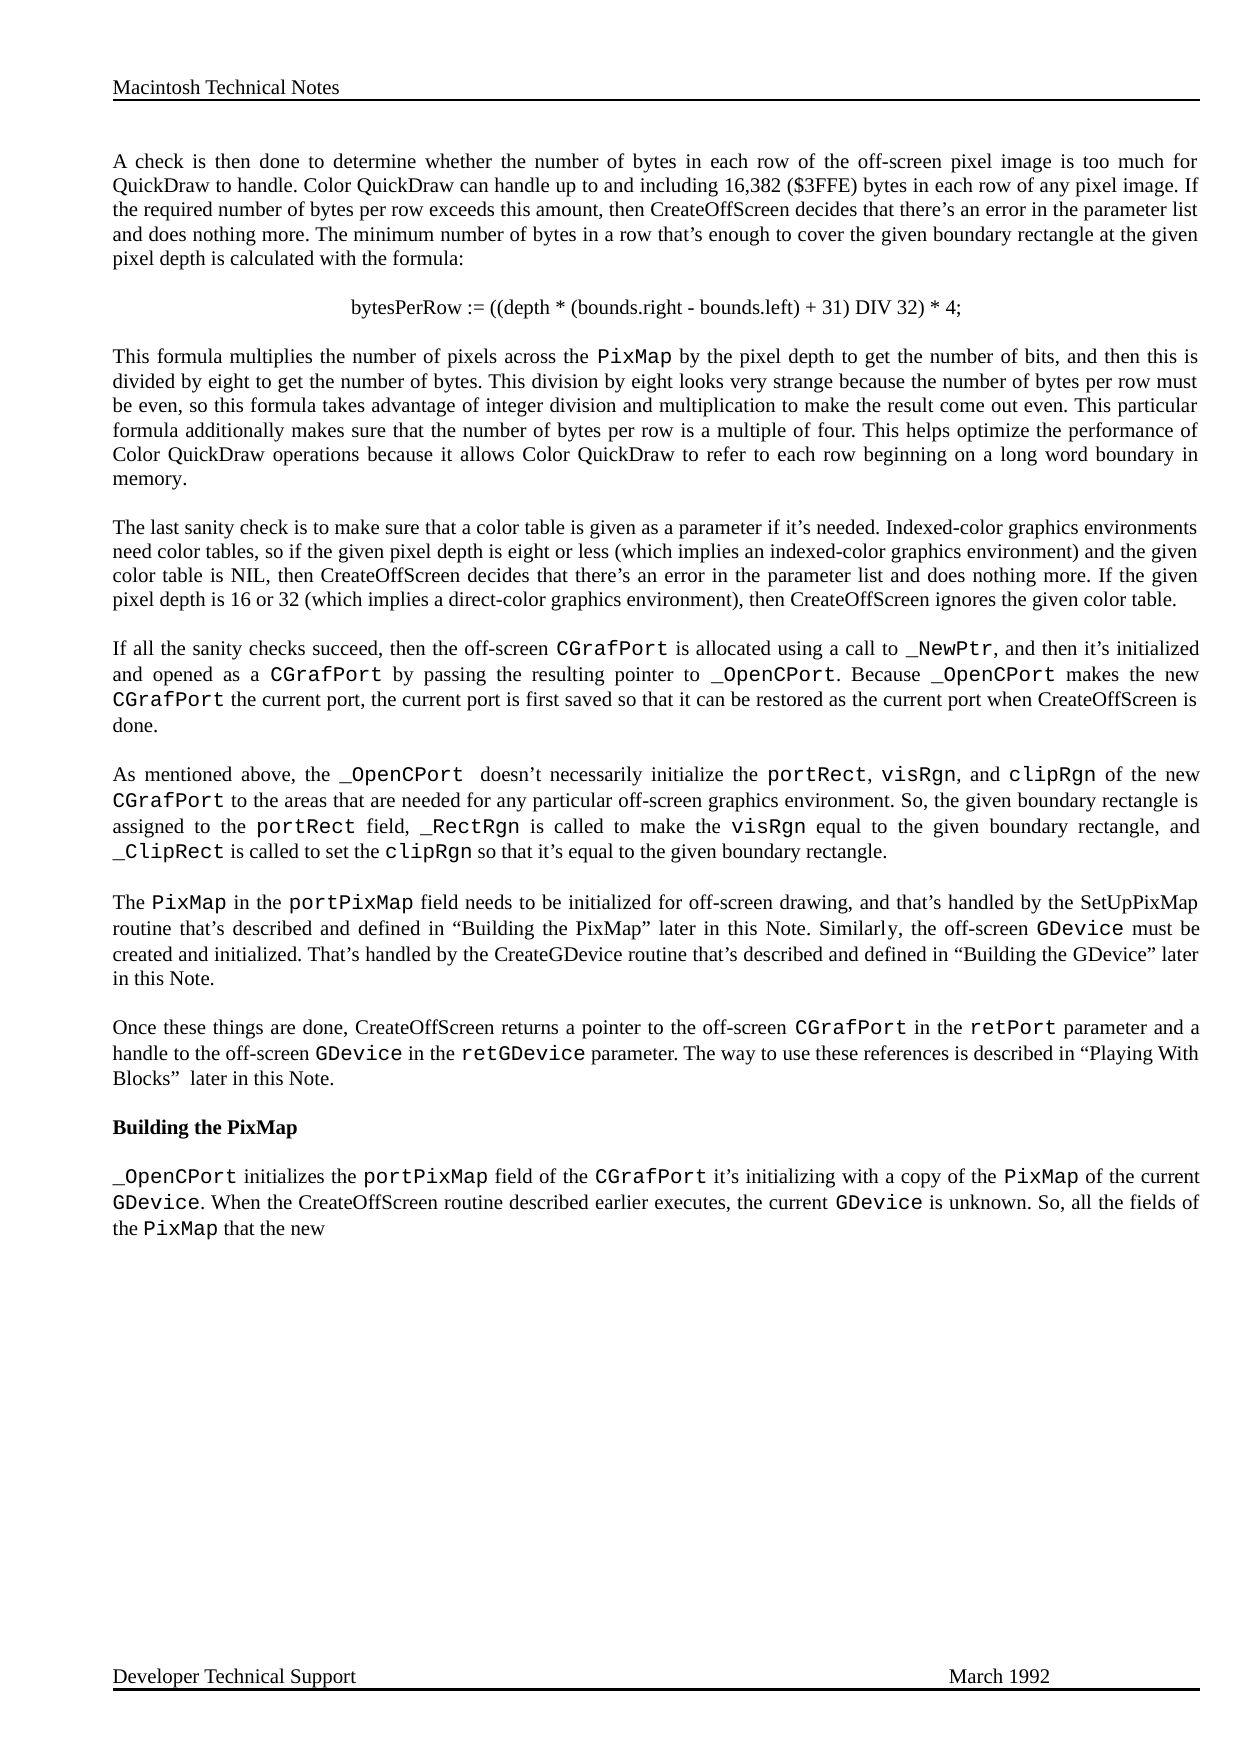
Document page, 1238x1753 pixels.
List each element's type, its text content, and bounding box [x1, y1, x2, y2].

text As mentioned above, the _OpenCPort doesn’t necessarily initialize the portRect, visRgn, and clipRgn of the new CGrafPort to the areas that are needed for any particular off-screen graphics environment. So, the given boundary rectangle is assigned to the portRect field, _RectRgn is called to make the visRgn equal to the given boundary rectangle, and _ClipRect is called to set the clipRgn so that it’s equal to the given boundary rectangle. [112, 762, 1200, 865]
text A check is then done to determine whether the number of bytes in each row of the off-screen pixel image is too much for QuickDraw to handle. Color QuickDraw can handle up to and including 16,382 ($3FFE) bytes in each row of any pixel image. If the required number of bytes per row exceeds this amount, then CreateOffScreen decides that there’s an error in the parameter list and does nothing more. The minimum number of bytes in a row that’s enough to cover the given boundary rectangle at the given pixel depth is calculated with the formula: [112, 149, 1200, 269]
text This formula multiplies the number of pixels across the PixMap by the pixel depth to get the number of bits, and then this is divided by eight to get the number of bytes. This division by eight looks very strange because the number of bytes per row must be even, so this formula takes advantage of integer division and multiplication to make the result come out even. This particular formula additionally makes sure that the number of bytes per row is a multiple of four. This helps optimize the performance of Color QuickDraw operations because it allows Color QuickDraw to refer to each row beginning on a long word boundary in memory. [112, 344, 1200, 490]
text The PixMap in the portPixMap field needs to be initialized for off-screen drawing, and that’s handled by the SetUpPixMap routine that’s described and defined in “Building the PixMap” later in this Note. Similarly, the off-screen GDevice must be created and initialized. That’s handled by the CreateGDevice routine that’s described and defined in “Building the GDevice” later in this Note. [112, 890, 1200, 990]
text The last sanity check is to make sure that a color table is given as a parameter if it’s needed. Indexed-color graphics environments need color tables, so if the given pixel depth is eight or less (which implies an indexed-color graphics environment) and the given color table is NIL, then CreateOffScreen decides that there’s an error in the parameter list and does nothing more. If the given pixel depth is 16 or 32 (which implies a direct-color graphics environment), then CreateOffScreen ignores the given color table. [112, 515, 1200, 611]
text Once these things are done, CreateOffScreen returns a pointer to the off-screen CGrafPort in the retPort parameter and a handle to the off-screen GDevice in the retGDevice parameter. The way to use these references is described in “Playing With Blocks” later in this Note. [112, 1015, 1200, 1090]
text bytesPerRow := ((depth * (bounds.right - bounds.left) + 31) DIV 32) * 4; [112, 294, 1200, 319]
text Building the PixMap [112, 1115, 1200, 1139]
text _OpenCPort initializes the portPixMap field of the CGrafPort it’s initializing with a copy of the PixMap of the current GDevice. When the CreateOffScreen routine described earlier executes, the current GDevice is unknown. So, all the fields of the PixMap that the new [112, 1164, 1200, 1241]
text If all the sanity checks succeed, then the off-screen CGrafPort is allocated using a call to _NewPtr, and then it’s initialized and opened as a CGrafPort by passing the resulting pointer to _OpenCPort. Because _OpenCPort makes the new CGrafPort the current port, the current port is first saved so that it can be restored as the current port when CreateOffScreen is done. [112, 636, 1200, 737]
